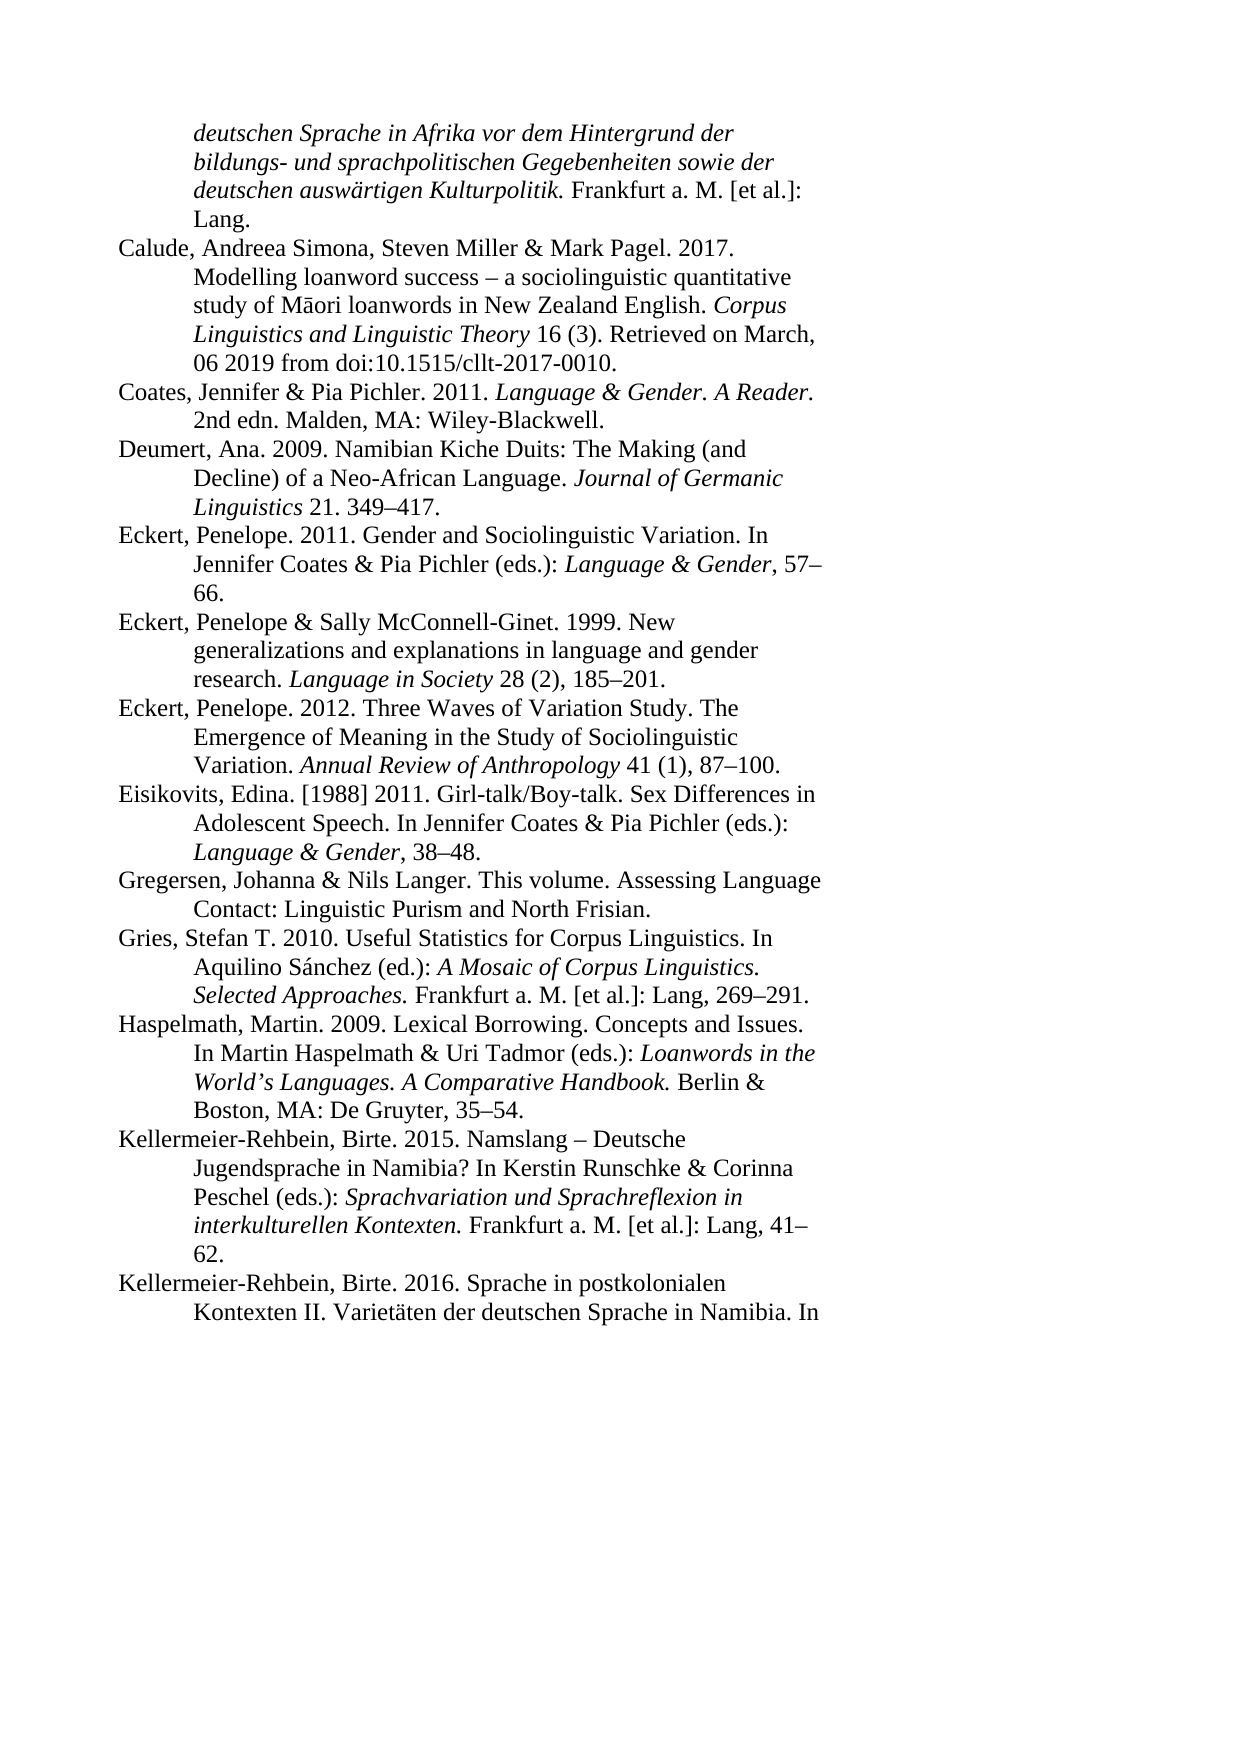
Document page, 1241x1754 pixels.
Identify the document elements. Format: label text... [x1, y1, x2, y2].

text Eckert, Penelope. 2011. Gender and Sociolinguistic Variation. In Jennifer Coates & Pia Pichler (eds.): Language & Gender, 57–66. [118, 521, 827, 607]
text Eckert, Penelope. 2012. Three Waves of Variation Study. The Emergence of Meaning in the Study of Sociolinguistic Variation. Annual Review of Anthropology 41 (1), 87–100. [118, 693, 827, 779]
text Gries, Stefan T. 2010. Useful Statistics for Corpus Linguistics. In Aquilino Sánchez (ed.): A Mosaic of Corpus Linguistics. Selected Approaches. Frankfurt a. M. [et al.]: Lang, 269–291. [118, 923, 827, 1009]
text Gregersen, Johanna & Nils Langer. This volume. Assessing Language Contact: Linguistic Purism and North Frisian. [118, 866, 827, 923]
text Eckert, Penelope & Sally McConnell-Ginet. 1999. New generalizations and explanations in language and gender research. Language in Society 28 (2), 185–201. [118, 607, 827, 693]
text Deumert, Ana. 2009. Namibian Kiche Duits: The Making (and Decline) of a Neo-African Language. Journal of Germanic Linguistics 21. 349–417. [118, 434, 827, 521]
text Kellermeier-Rehbein, Birte. 2015. Namslang – Deutsche Jugendsprache in Namibia? In Kerstin Runschke & Corinna Peschel (eds.): Sprachvariation und Sprachreflexion in interkulturellen Kontexten. Frankfurt a. M. [et al.]: Lang, 41–62. [118, 1124, 827, 1268]
text Eisikovits, Edina. [1988] 2011. Girl-talk/Boy-talk. Sex Differences in Adolescent Speech. In Jennifer Coates & Pia Pichler (eds.): Language & Gender, 38–48. [118, 779, 827, 866]
text Calude, Andreea Simona, Steven Miller & Mark Pagel. 2017. Modelling loanword success – a sociolinguistic quantitative study of Māori loanwords in New Zealand English. Corpus Linguistics and Linguistic Theory 16 (3). Retrieved on March, 06 2019 from doi:10.1515/cllt-2017-0010. [118, 233, 827, 377]
text Kellermeier-Rehbein, Birte. 2016. Sprache in postkolonialen Kontexten II. Varietäten der deutschen Sprache in Namibia. In [118, 1268, 827, 1326]
text deutschen Sprache in Afrika vor dem Hintergrund der bildungs- und sprachpolitischen Gegebenheiten sowie der deutschen auswärtigen Kulturpolitik. Frankfurt a. M. [et al.]: Lang. [118, 118, 827, 233]
text Haspelmath, Martin. 2009. Lexical Borrowing. Concepts and Issues. In Martin Haspelmath & Uri Tadmor (eds.): Loanwords in the World’s Languages. A Comparative Handbook. Berlin & Boston, MA: De Gruyter, 35–54. [118, 1009, 827, 1124]
text Coates, Jennifer & Pia Pichler. 2011. Language & Gender. A Reader. 2nd edn. Malden, MA: Wiley-Blackwell. [118, 377, 827, 434]
